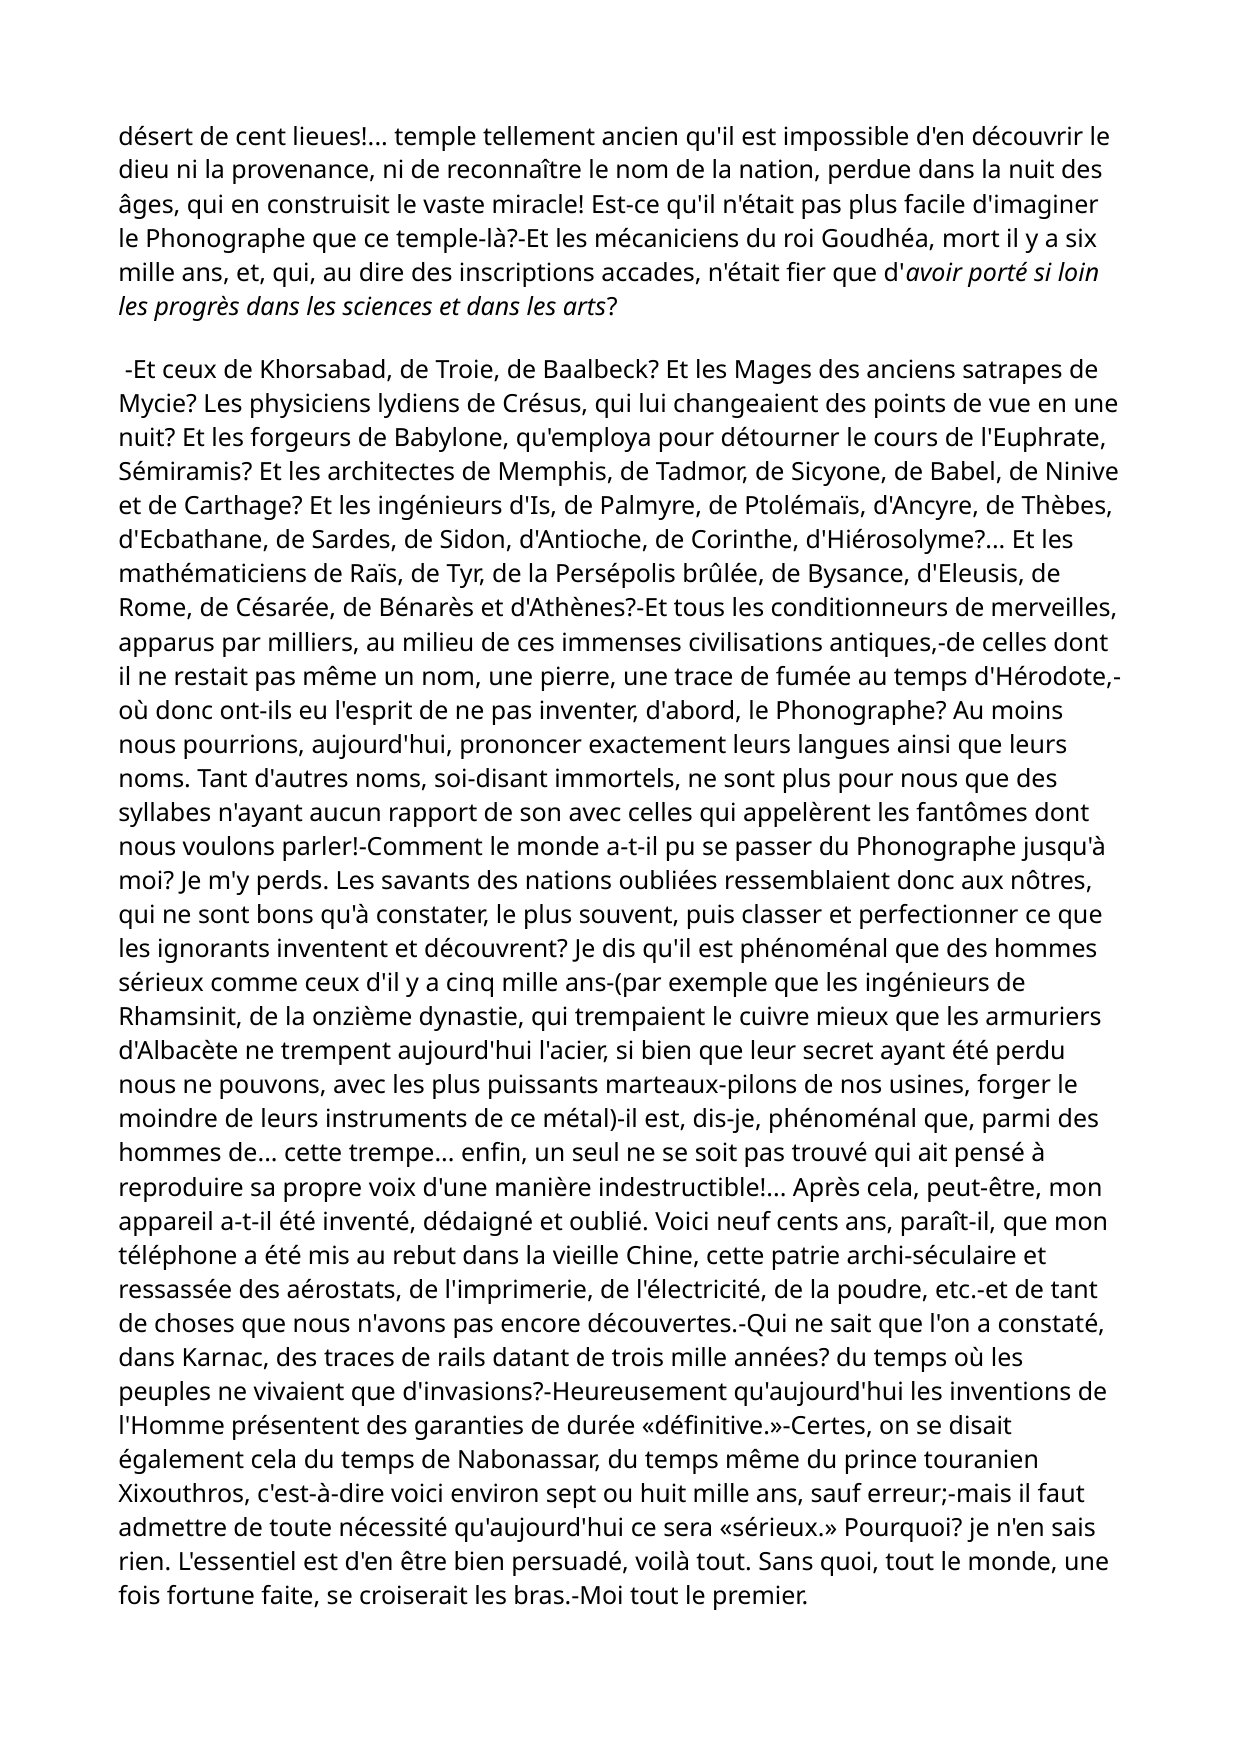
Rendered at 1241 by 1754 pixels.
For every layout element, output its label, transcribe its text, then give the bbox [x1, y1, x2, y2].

text désert de cent lieues!... temple tellement ancien qu'il est impossible d'en découvrir le dieu ni la provenance, ni de reconnaître le nom de la nation, perdue dans la nuit des âges, qui en construisit le vaste miracle! Est-ce qu'il n'était pas plus facile d'imaginer le Phonographe que ce temple-là?-Et les mécaniciens du roi Goudhéa, mort il y a six mille ans, et, qui, au dire des inscriptions accades, n'était fier que d'avoir porté si loin les progrès dans les sciences et dans les arts? [118, 118, 1122, 322]
text -Et ceux de Khorsabad, de Troie, de Baalbeck? Et les Mages des anciens satrapes de Mycie? Les physiciens lydiens de Crésus, qui lui changeaient des points de vue en une nuit? Et les forgeurs de Babylone, qu'employa pour détourner le cours de l'Euphrate, Sémiramis? Et les architectes de Memphis, de Tadmor, de Sicyone, de Babel, de Ninive et de Carthage? Et les ingénieurs d'Is, de Palmyre, de Ptolémaïs, d'Ancyre, de Thèbes, d'Ecbathane, de Sardes, de Sidon, d'Antioche, de Corinthe, d'Hiérosolyme?... Et les mathématiciens de Raïs, de Tyr, de la Persépolis brûlée, de Bysance, d'Eleusis, de Rome, de Césarée, de Bénarès et d'Athènes?-Et tous les conditionneurs de merveilles, apparus par milliers, au milieu de ces immenses civilisations antiques,-de celles dont il ne restait pas même un nom, une pierre, une trace de fumée au temps d'Hérodote,-où donc ont-ils eu l'esprit de ne pas inventer, d'abord, le Phonographe? Au moins nous pourrions, aujourd'hui, prononcer exactement leurs langues ainsi que leurs noms. Tant d'autres noms, soi-disant immortels, ne sont plus pour nous que des syllabes n'ayant aucun rapport de son avec celles qui appelèrent les fantômes dont nous voulons parler!-Comment le monde a-t-il pu se passer du Phonographe jusqu'à moi? Je m'y perds. Les savants des nations oubliées ressemblaient donc aux nôtres, qui ne sont bons qu'à constater, le plus souvent, puis classer et perfectionner ce que les ignorants inventent et découvrent? Je dis qu'il est phénoménal que des hommes sérieux comme ceux d'il y a cinq mille ans-(par exemple que les ingénieurs de Rhamsinit, de la onzième dynastie, qui trempaient le cuivre mieux que les armuriers d'Albacète ne trempent aujourd'hui l'acier, si bien que leur secret ayant été perdu nous ne pouvons, avec les plus puissants marteaux-pilons de nos usines, forger le moindre de leurs instruments de ce métal)-il est, dis-je, phénoménal que, parmi des hommes de... cette trempe... enfin, un seul ne se soit pas trouvé qui ait pensé à reproduire sa propre voix d'une manière indestructible!... Après cela, peut-être, mon appareil a-t-il été inventé, dédaigné et oublié. Voici neuf cents ans, paraît-il, que mon téléphone a été mis au rebut dans la vieille Chine, cette patrie archi-séculaire et ressassée des aérostats, de l'imprimerie, de l'électricité, de la poudre, etc.-et de tant de choses que nous n'avons pas encore découvertes.-Qui ne sait que l'on a constaté, dans Karnac, des traces de rails datant de trois mille années? du temps où les peuples ne vivaient que d'invasions?-Heureusement qu'aujourd'hui les inventions de l'Homme présentent des garanties de durée «définitive.»-Certes, on se disait également cela du temps de Nabonassar, du temps même du prince touranien Xixouthros, c'est-à-dire voici environ sept ou huit mille ans, sauf erreur;-mais il faut admettre de toute nécessité qu'aujourd'hui ce sera «sérieux.» Pourquoi? je n'en sais rien. L'essentiel est d'en être bien persuadé, voilà tout. Sans quoi, tout le monde, une fois fortune faite, se croiserait les bras.-Moi tout le premier. [118, 352, 1122, 1612]
